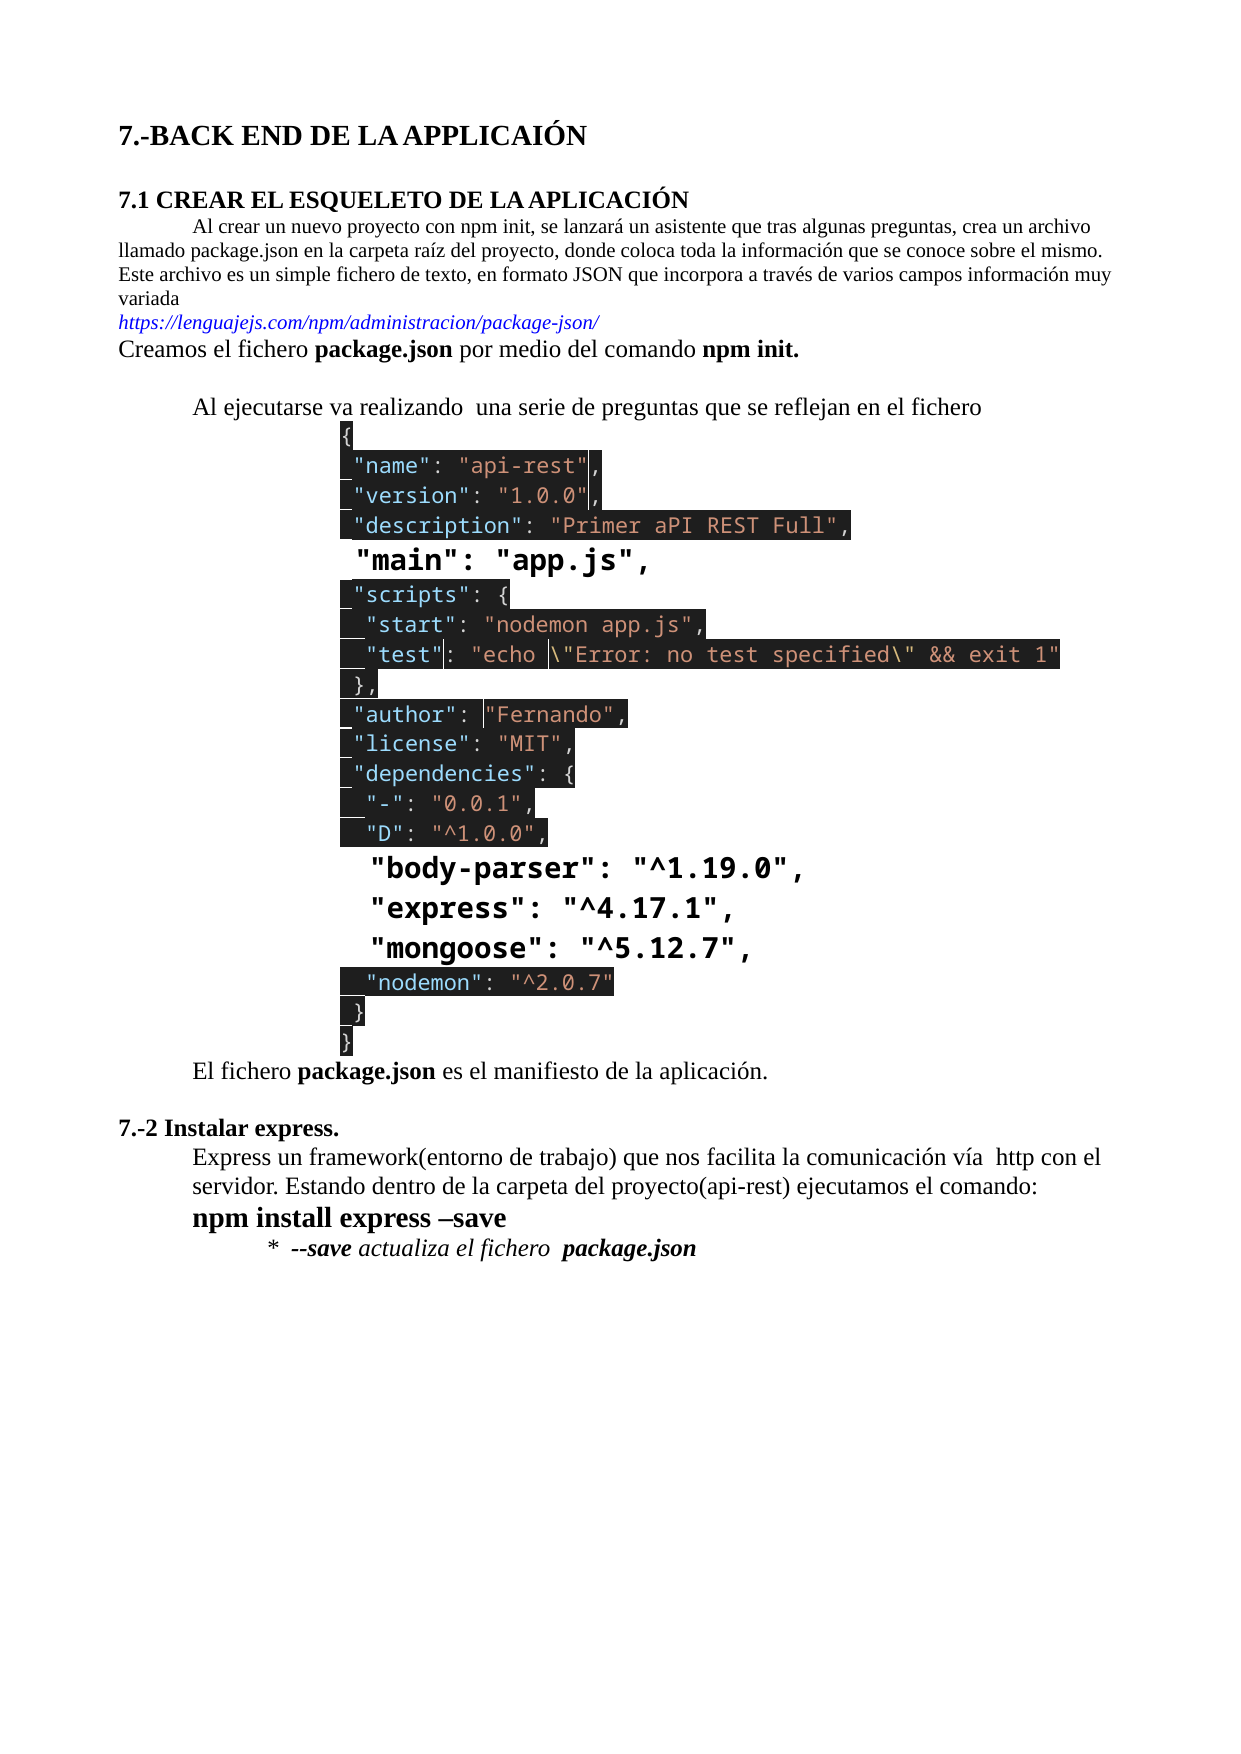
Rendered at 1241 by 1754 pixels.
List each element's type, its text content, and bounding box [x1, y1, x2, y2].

text { [340, 421, 1122, 450]
text "nodemon": "^2.0.7" [340, 967, 1122, 996]
text Creamos el fichero package.json por medio del comando npm init. [118, 334, 1122, 363]
text "start": "nodemon app.js", [340, 609, 1122, 639]
text Express un framework(entorno de trabajo) que nos facilita la comunicación vía http con el servidor. Estando dentro de la carpeta del proyecto(api-rest) ejecutamos el comando: [192, 1142, 1122, 1200]
text "D": "^1.0.0", [340, 818, 1122, 847]
text }, [340, 669, 1122, 698]
text "-": "0.0.1", [340, 788, 1122, 818]
text 7.-BACK END DE LA APPLICAIÓN [118, 118, 1122, 152]
text "mongoose": "^5.12.7", [340, 927, 1122, 967]
text "body-parser": "^1.19.0", [340, 847, 1122, 887]
text "express": "^4.17.1", [340, 887, 1122, 927]
text "test": "echo \"Error: no test specified\" && exit 1" [340, 639, 1122, 669]
text "author": "Fernando", [340, 698, 1122, 728]
text npm install express –save [118, 1200, 1122, 1233]
text "dependencies": { [340, 758, 1122, 788]
text "description": "Primer aPI REST Full", [340, 510, 1122, 540]
text Al crear un nuevo proyecto con npm init, se lanzará un asistente que tras algunas preguntas, crea un archivo llamado package.json en la carpeta raíz del proyecto, donde coloca toda la información que se conoce sobre el mismo. Este archivo es un simple fichero de texto, en formato JSON que incorpora a través de varios campos información muy variada [118, 214, 1122, 310]
text "scripts": { [340, 579, 1122, 609]
text } [340, 996, 1122, 1026]
text Al ejecutarse va realizando una serie de preguntas que se reflejan en el fichero [118, 392, 1122, 421]
text "main": "app.js", [340, 540, 1122, 579]
text 7.1 CREAR EL ESQUELETO DE LA APLICACIÓN [118, 185, 1122, 214]
text https://lenguajejs.com/npm/administracion/package-json/ [118, 310, 1122, 334]
text "version": "1.0.0", [340, 480, 1122, 510]
text "license": "MIT", [340, 728, 1122, 758]
text "name": "api-rest", [340, 450, 1122, 480]
text * --save actualiza el fichero package.json [118, 1233, 1122, 1262]
text El fichero package.json es el manifiesto de la aplicación. [118, 1056, 1122, 1085]
text } [340, 1026, 1122, 1056]
text 7.-2 Instalar express. [118, 1113, 1122, 1142]
